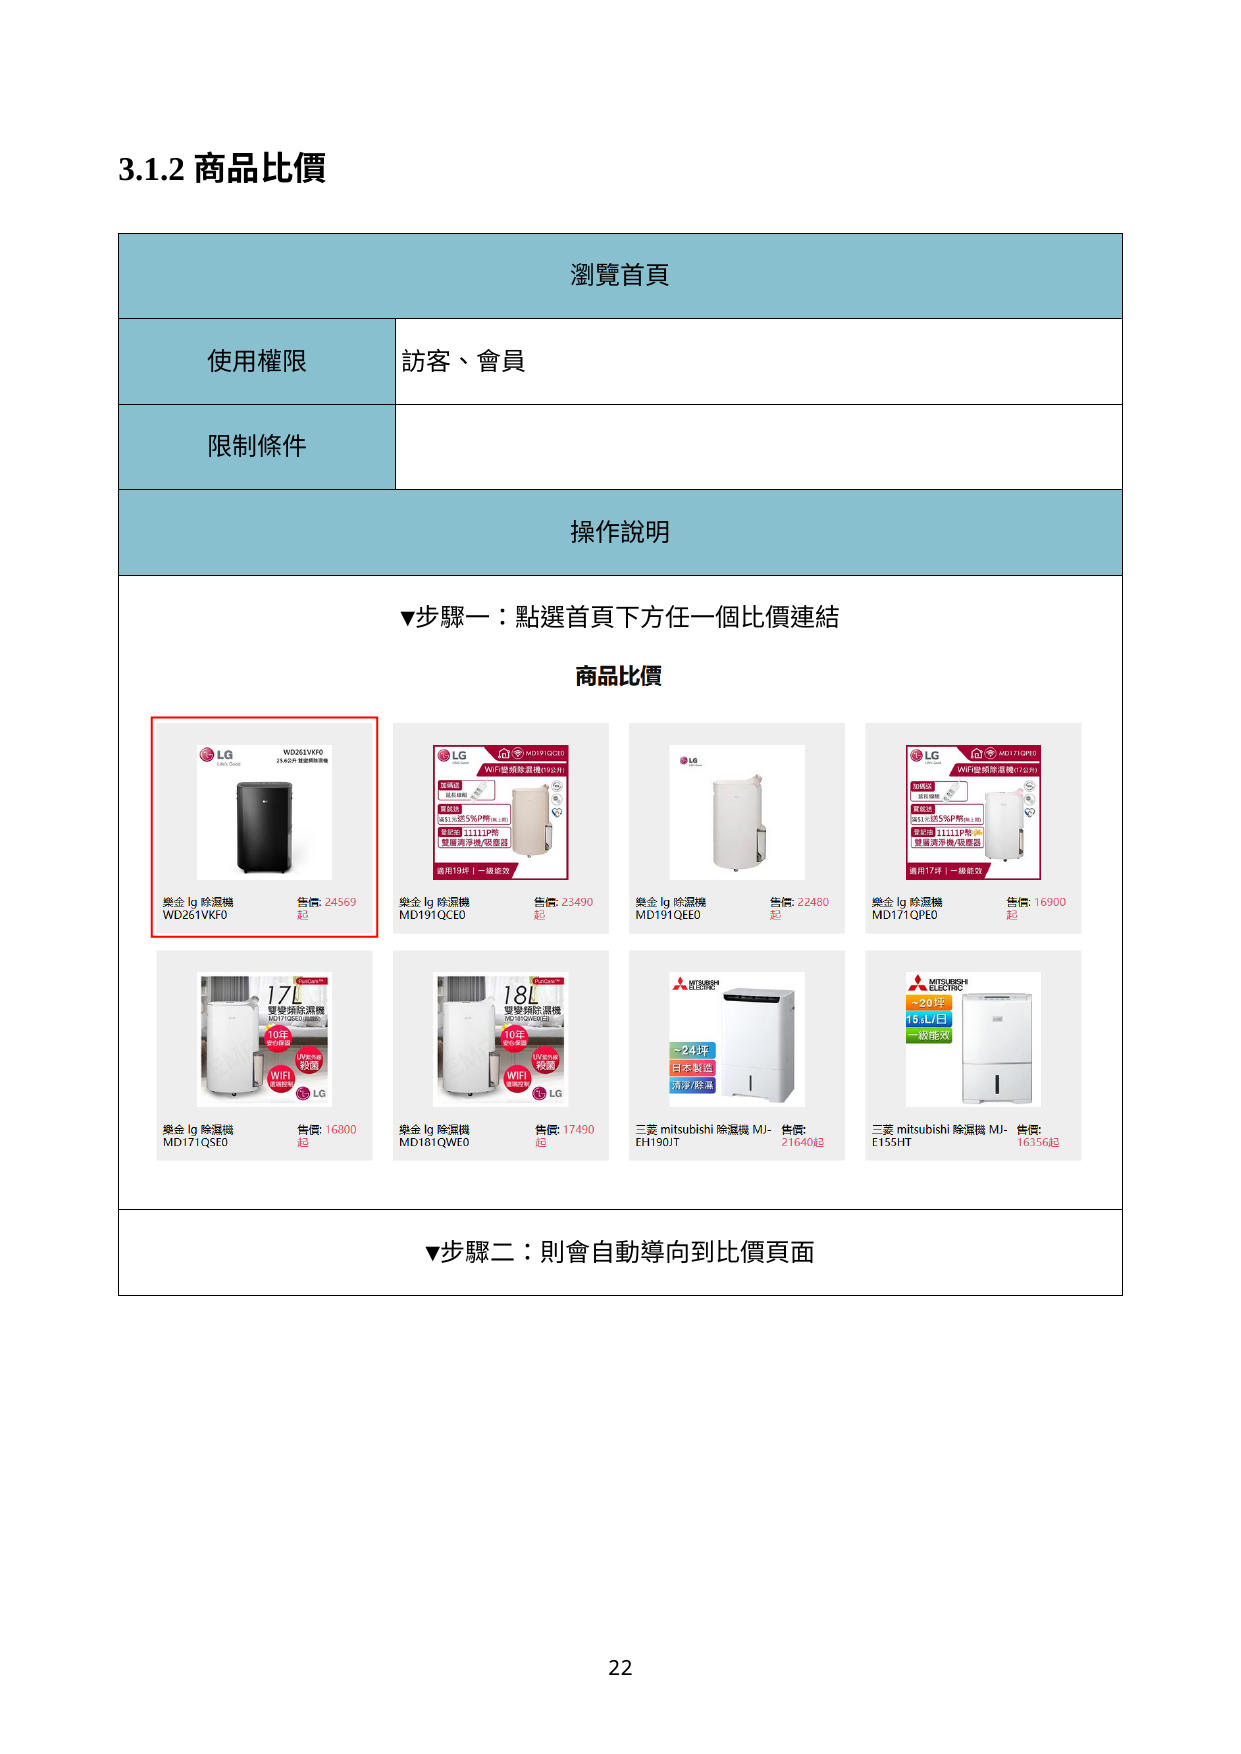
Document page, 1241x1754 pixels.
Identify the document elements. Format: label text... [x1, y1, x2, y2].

table_cell 限制條件 [119, 405, 395, 489]
table_cell 訪客、會員 [396, 319, 1122, 404]
table_cell ▼步驟一：點選首頁下方任一個比價連結 [119, 576, 1122, 1209]
table_cell 操作說明 [119, 490, 1122, 575]
table_cell ▼步驟二：則會自動導向到比價頁面 [119, 1210, 1122, 1294]
table_header 瀏覽首頁 [119, 234, 1122, 318]
picture [123, 639, 1117, 1183]
table_cell 使用權限 [119, 319, 395, 404]
subtitle 3.1.2 商品比價 [118, 142, 1122, 190]
table_cell [396, 405, 1122, 489]
